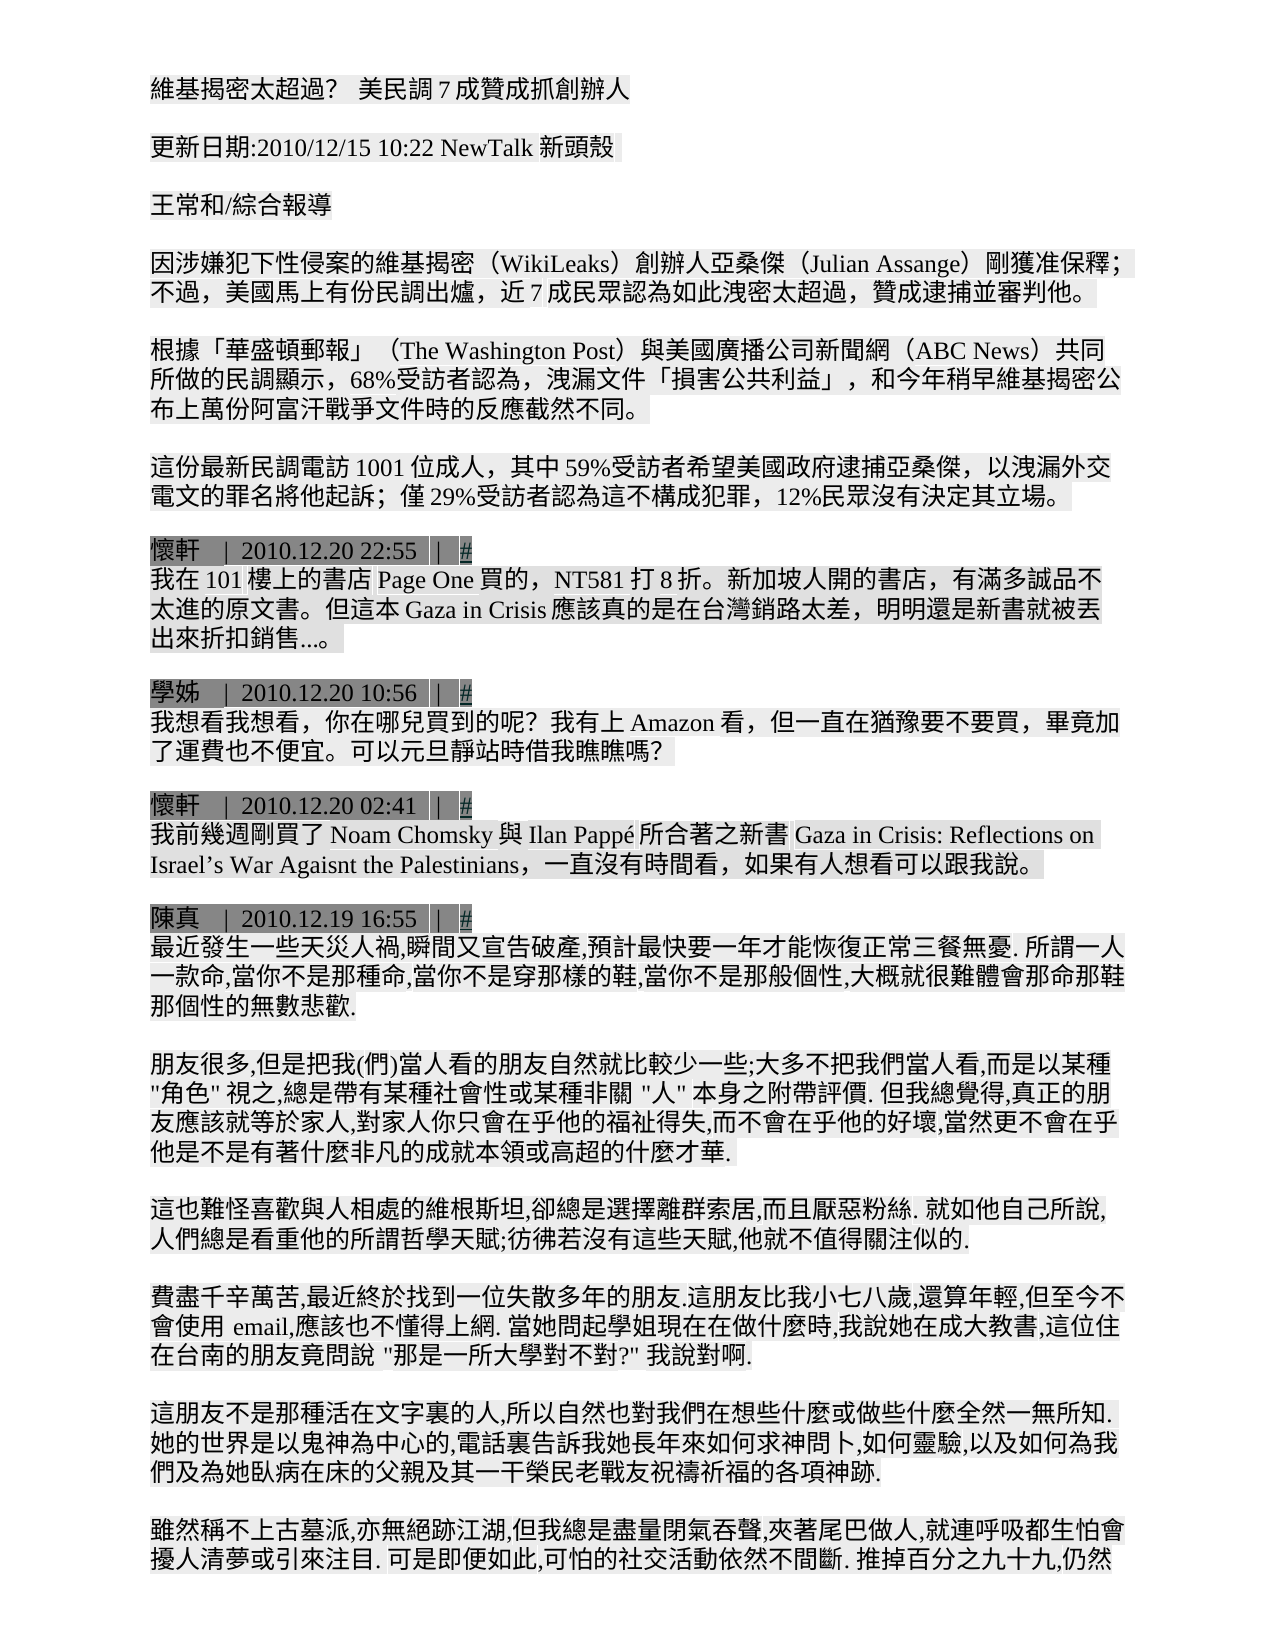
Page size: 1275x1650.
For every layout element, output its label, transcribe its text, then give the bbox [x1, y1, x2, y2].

text 我前幾週剛買了Noam Chomsky與Ilan Pappé所合著之新書Gaza in Crisis: Reflections on Israel’s War Agaisnt the Palestinians，一直沒有時間看，如果有人想看可以跟我說。 [150, 820, 1125, 879]
text 先鄭重聲明,本人絕無種族歧視意涵,而只是說點事實.老實說,我常對美國這樣一種所謂自由開放的國家感到很可笑,甚至有點懷疑美國人的智商是否偏低? 就跟台灣人和大陸人都一樣,美國人事實上也是活在一個資訊高度過濾與監控的社會,所謂輿論只是極少數人之意志的精美包裝;所謂民意,純粹是一種經由高度媒體壟斷便可任意型塑的東西. 中美台之差別,只是在於壟斷與監控的手段稍微有點不一樣而已.大陸用強的,美國來陰的,台灣則是每天用一些蠢到爆整天爆奶爆紅爆夯爆什麼的所謂 "新聞" 愚化之. 在美國準備地面入侵巴格達之前幾個月,美國民意僅有3%的人認為伊拉克是世界和平的威脅,但是在美國主流媒體天天配合官方強力大放送種種妖魔化海珊的所謂 "輿論" 與假情報之後,頓時有八九成的人支持侵略伊拉克,而那個人渣布希竟也瞬間變成美國的民族英雄. 侵略告一段落喝飽撈足之後,西方主流媒體便又 "順應世界潮流" 對和平改了口,並且也跟著大家"揭發" 那些他們所參與虛構的謊言,很快地,美國人的 "民意" 又突然大翻轉,八成的人認為侵略伊拉克是錯的. 你說,這叫做自由開放嗎? 面對這些金髮藍眼或黃膚黑髮如此容易操控的傻B,你難道不會懷疑他們或咱們的智商是否有問題? 否則怎麼會如此好操弄,你幾乎可以要他崇拜誰或恨誰,非常聽話,乖得很. 要是能發明一種聰明藥,讓人吃了之後智力大增,搞不好可以因此拯救億萬世人免於戰火塗炭. 因為,不管是法西斯的希特勒,或是整天民主自由開放掛在嘴上的美國,沒有一場侵略不是以所謂民意之名,沒有一場戰爭不是扛著冠冕堂皇的崇高理由,沒有老幼婦孺的哪一滴血不是因此而流. 你能不能想像世上有這樣的一種人民,他對殘害千萬人命藉以斂財的謊言與血腥沒感覺,卻對於揭露真相者卻欲繩之以法. 陳真 ========= 維基揭密太超過？ 美民調7成贊成抓創辦人 更新日期:2010/12/15 10:22 NewTalk 新頭殼 王常和/綜合報導 因涉嫌犯下性侵案的維基揭密（WikiLeaks）創辦人亞桑傑（Julian Assange）剛獲准保釋；不過，美國馬上有份民調出爐，近7成民眾認為如此洩密太超過，贊成逮捕並審判他。 根據「華盛頓郵報」（The Washington Post）與美國廣播公司新聞網（ABC News）共同所做的民調顯示，68%受訪者認為，洩漏文件「損害公共利益」，和今年稍早維基揭密公布上萬份阿富汗戰爭文件時的反應截然不同。 這份最新民調電訪1001位成人，其中59%受訪者希望美國政府逮捕亞桑傑，以洩漏外交電文的罪名將他起訴；僅29%受訪者認為這不構成犯罪，12%民眾沒有決定其立場。 [150, 75, 1125, 511]
text 最近發生一些天災人禍,瞬間又宣告破產,預計最快要一年才能恢復正常三餐無憂. 所謂一人一款命,當你不是那種命,當你不是穿那樣的鞋,當你不是那般個性,大概就很難體會那命那鞋那個性的無數悲歡. 朋友很多,但是把我(們)當人看的朋友自然就比較少一些;大多不把我們當人看,而是以某種 "角色" 視之,總是帶有某種社會性或某種非關 "人" 本身之附帶評價. 但我總覺得,真正的朋友應該就等於家人,對家人你只會在乎他的福祉得失,而不會在乎他的好壞,當然更不會在乎他是不是有著什麼非凡的成就本領或高超的什麼才華. 這也難怪喜歡與人相處的維根斯坦,卻總是選擇離群索居,而且厭惡粉絲. 就如他自己所說,人們總是看重他的所謂哲學天賦;彷彿若沒有這些天賦,他就不值得關注似的. 費盡千辛萬苦,最近終於找到一位失散多年的朋友.這朋友比我小七八歲,還算年輕,但至今不會使用 email,應該也不懂得上網. 當她問起學姐現在在做什麼時,我說她在成大教書,這位住在台南的朋友竟問說 "那是一所大學對不對?" 我說對啊. 這朋友不是那種活在文字裏的人,所以自然也對我們在想些什麼或做些什麼全然一無所知. 她的世界是以鬼神為中心的,電話裏告訴我她長年來如何求神問卜,如何靈驗,以及如何為我們及為她臥病在床的父親及其一干榮民老戰友祝禱祈福的各項神跡. 雖然稱不上古墓派,亦無絕跡江湖,但我總是盡量閉氣吞聲,夾著尾巴做人,就連呼吸都生怕會擾人清夢或引來注目. 可是即便如此,可怕的社交活動依然不間斷. 推掉百分之九十九,仍然 [150, 933, 1125, 1574]
text 懷軒 | 2010.12.20 02:41 | # [150, 791, 1125, 820]
text 懷軒 | 2010.12.20 22:55 | # [150, 536, 1125, 566]
text 我想看我想看，你在哪兒買到的呢？我有上Amazon看，但一直在猶豫要不要買，畢竟加了運費也不便宜。可以元旦靜站時借我瞧瞧嗎？ [150, 708, 1125, 766]
text 我在101樓上的書店Page One買的，NT581打8折。新加坡人開的書店，有滿多誠品不太進的原文書。但這本Gaza in Crisis應該真的是在台灣銷路太差，明明還是新書就被丟出來折扣銷售...。 [150, 566, 1125, 653]
text 學姊 | 2010.12.20 10:56 | # [150, 678, 1125, 708]
text 陳真 | 2010.12.19 16:55 | # [150, 904, 1125, 933]
